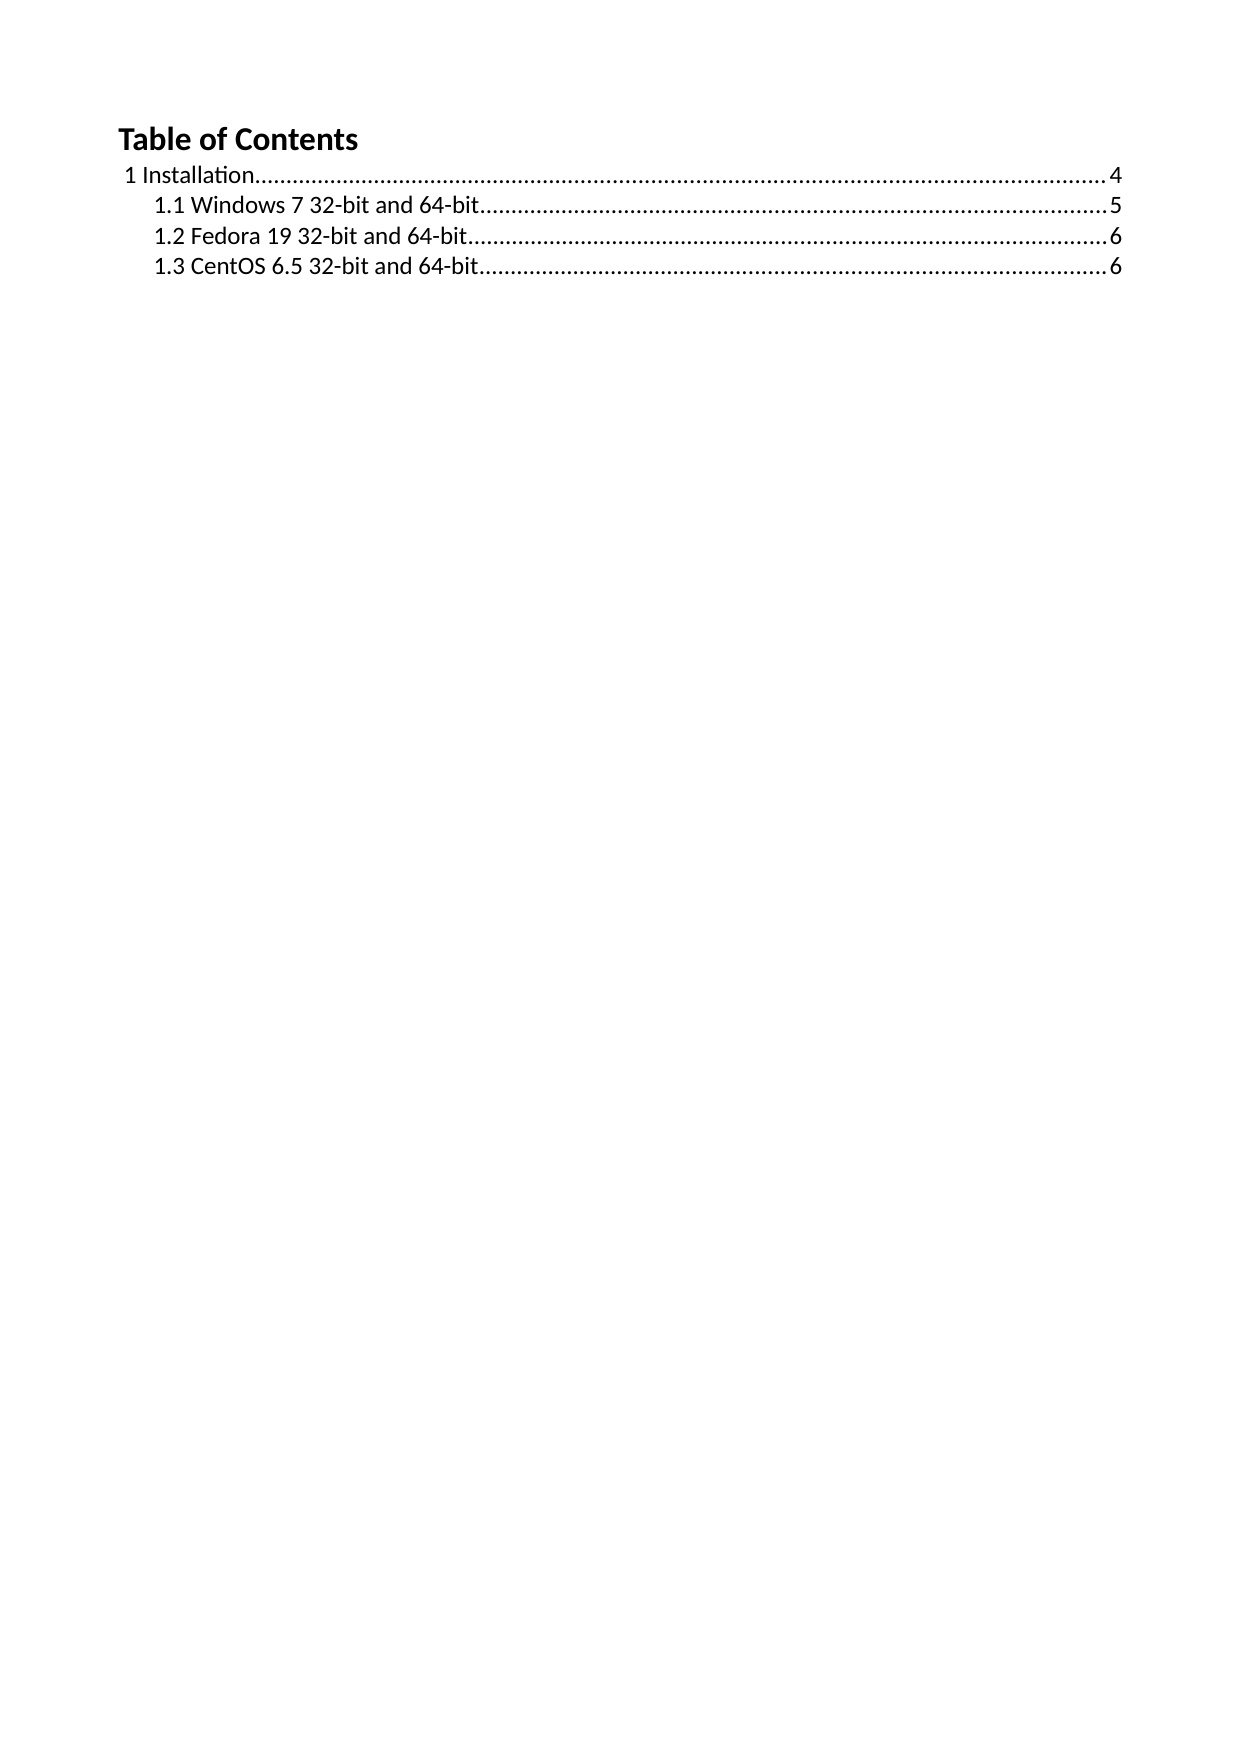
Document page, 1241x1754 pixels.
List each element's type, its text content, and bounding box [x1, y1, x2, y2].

text 1.2 Fedora 19 32-bit and 64-bit 6 [148, 220, 1122, 250]
text 1.1 Windows 7 32-bit and 64-bit 5 [148, 189, 1122, 220]
text 1 Installation 4 [118, 159, 1122, 189]
subtitle Table of Contents [118, 118, 1122, 159]
text 1.3 CentOS 6.5 32-bit and 64-bit 6 [148, 250, 1122, 281]
